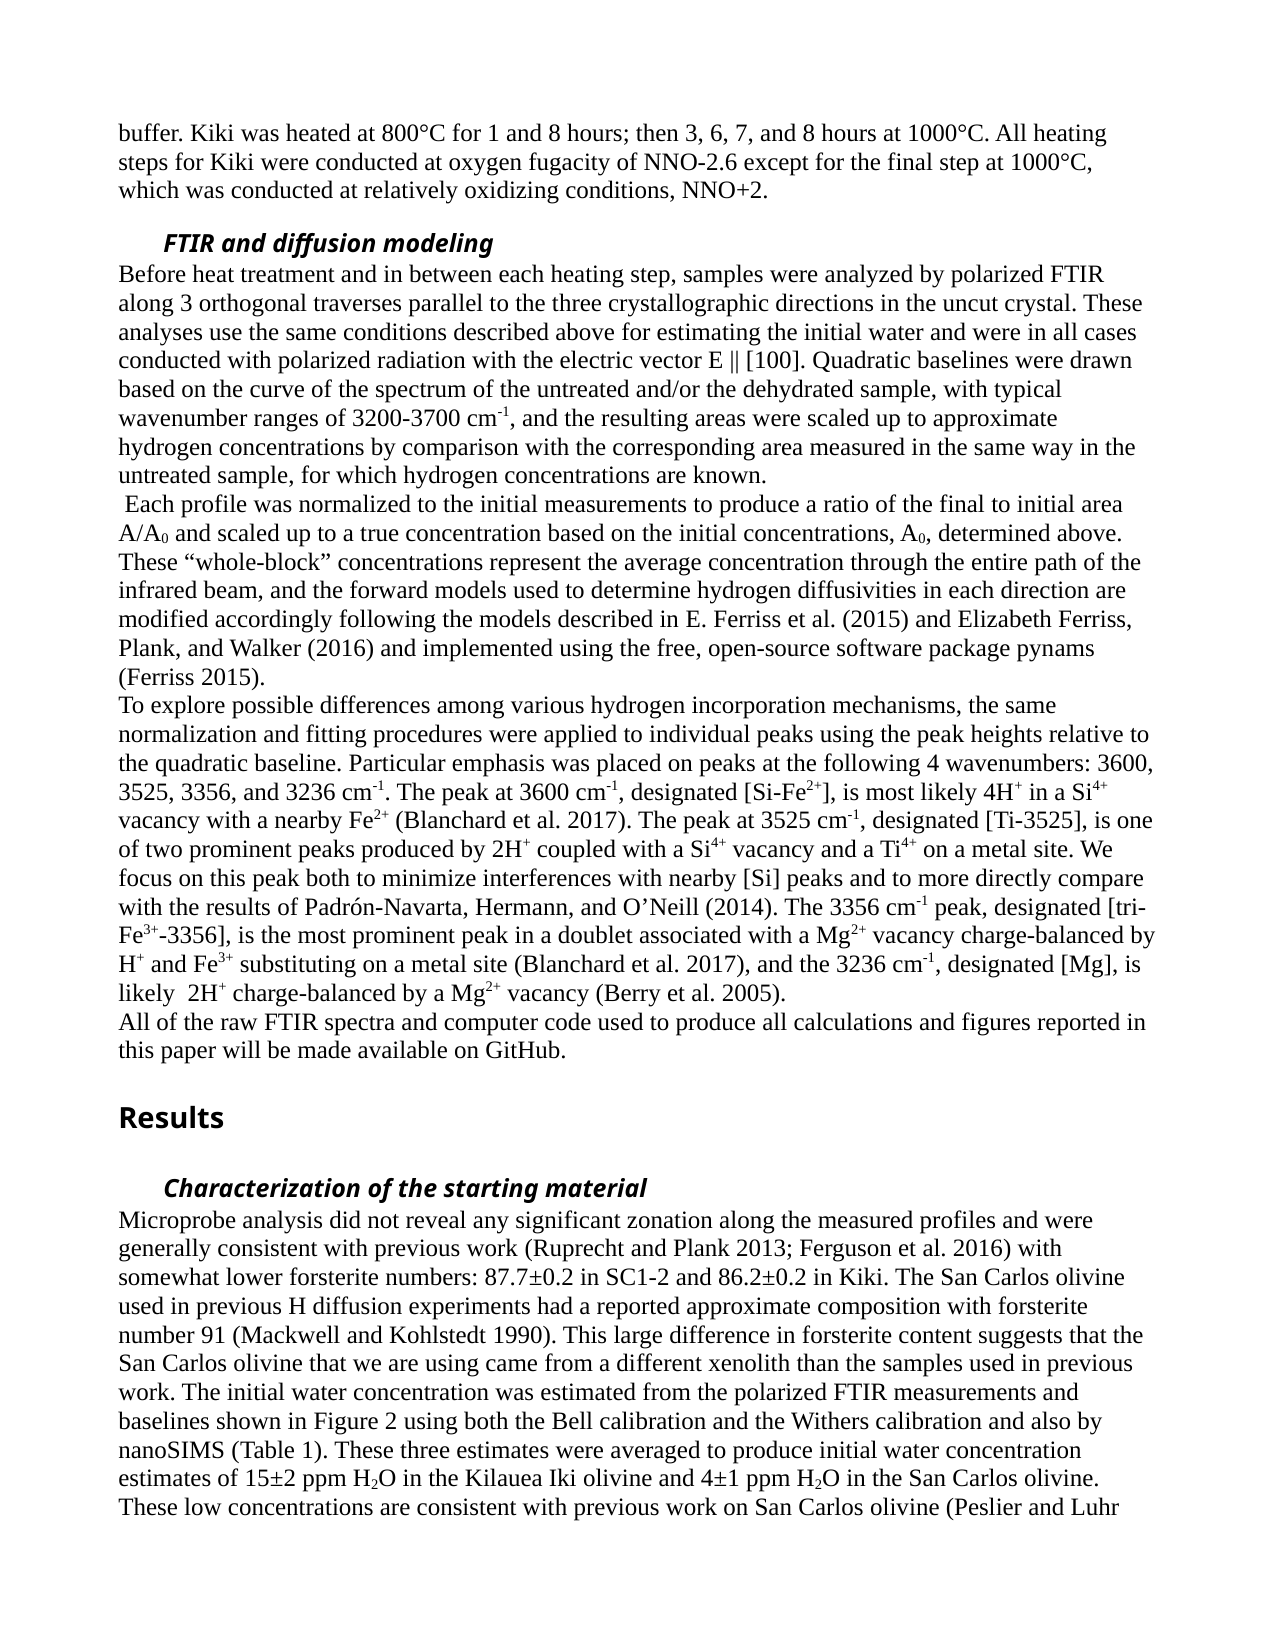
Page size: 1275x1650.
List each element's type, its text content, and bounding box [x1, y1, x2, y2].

text Before heat treatment and in between each heating step, samples were analyzed by polarized FTIR along 3 orthogonal traverses parallel to the three crystallographic directions in the uncut crystal. These analyses use the same conditions described above for estimating the initial water and were in all cases conducted with polarized radiation with the electric vector E || [100]. Quadratic baselines were drawn based on the curve of the spectrum of the untreated and/or the dehydrated sample, with typical wavenumber ranges of 3200-3700 cm-1, and the resulting areas were scaled up to approximate hydrogen concentrations by comparison with the corresponding area measured in the same way in the untreated sample, for which hydrogen concentrations are known. [118, 259, 1157, 489]
subtitle Characterization of the starting material [163, 1171, 1157, 1205]
text Microprobe analysis did not reveal any significant zonation along the measured profiles and were generally consistent with previous work (Ruprecht and Plank 2013; Ferguson et al. 2016) with somewhat lower forsterite numbers: 87.7±0.2 in SC1-2 and 86.2±0.2 in Kiki. The San Carlos olivine used in previous H diffusion experiments had a reported approximate composition with forsterite number 91 (Mackwell and Kohlstedt 1990). This large difference in forsterite content suggests that the San Carlos olivine that we are using came from a different xenolith than the samples used in previous work. The initial water concentration was estimated from the polarized FTIR measurements and baselines shown in Figure 2 using both the Bell calibration and the Withers calibration and also by nanoSIMS (Table 1). These three estimates were averaged to produce initial water concentration estimates of 15±2 ppm H2O in the Kilauea Iki olivine and 4±1 ppm H2O in the San Carlos olivine. These low concentrations are consistent with previous work on San Carlos olivine (Peslier and Luhr [118, 1205, 1157, 1521]
text All of the raw FTIR spectra and computer code used to produce all calculations and figures reported in this paper will be made available on GitHub. [118, 1007, 1157, 1064]
text buffer. Kiki was heated at 800°C for 1 and 8 hours; then 3, 6, 7, and 8 hours at 1000°C. All heating steps for Kiki were conducted at oxygen fugacity of NNO-2.6 except for the final step at 1000°C, which was conducted at relatively oxidizing conditions, NNO+2. [118, 118, 1157, 204]
text Each profile was normalized to the initial measurements to produce a ratio of the final to initial area A/A0 and scaled up to a true concentration based on the initial concentrations, A0, determined above. These “whole-block” concentrations represent the average concentration through the entire path of the infrared beam, and the forward models used to determine hydrogen diffusivities in each direction are modified accordingly following the models described in E. Ferriss et al. (2015) and Elizabeth Ferriss, Plank, and Walker (2016) and implemented using the free, open-source software package pynams (Ferriss 2015). [118, 489, 1157, 691]
text To explore possible differences among various hydrogen incorporation mechanisms, the same normalization and fitting procedures were applied to individual peaks using the peak heights relative to the quadratic baseline. Particular emphasis was placed on peaks at the following 4 wavenumbers: 3600, 3525, 3356, and 3236 cm-1. The peak at 3600 cm-1, designated [Si-Fe2+], is most likely 4H+ in a Si4+ vacancy with a nearby Fe2+ (Blanchard et al. 2017). The peak at 3525 cm-1, designated [Ti-3525], is one of two prominent peaks produced by 2H+ coupled with a Si4+ vacancy and a Ti4+ on a metal site. We focus on this peak both to minimize interferences with nearby [Si] peaks and to more directly compare with the results of Padrón-Navarta, Hermann, and O’Neill (2014). The 3356 cm-1 peak, designated [tri-Fe3+-3356], is the most prominent peak in a doublet associated with a Mg2+ vacancy charge-balanced by H+ and Fe3+ substituting on a metal site (Blanchard et al. 2017), and the 3236 cm-1, designated [Mg], is likely 2H+ charge-balanced by a Mg2+ vacancy (Berry et al. 2005). [118, 691, 1157, 1007]
subtitle Results [118, 1098, 1157, 1137]
subtitle FTIR and diffusion modeling [163, 225, 1157, 259]
